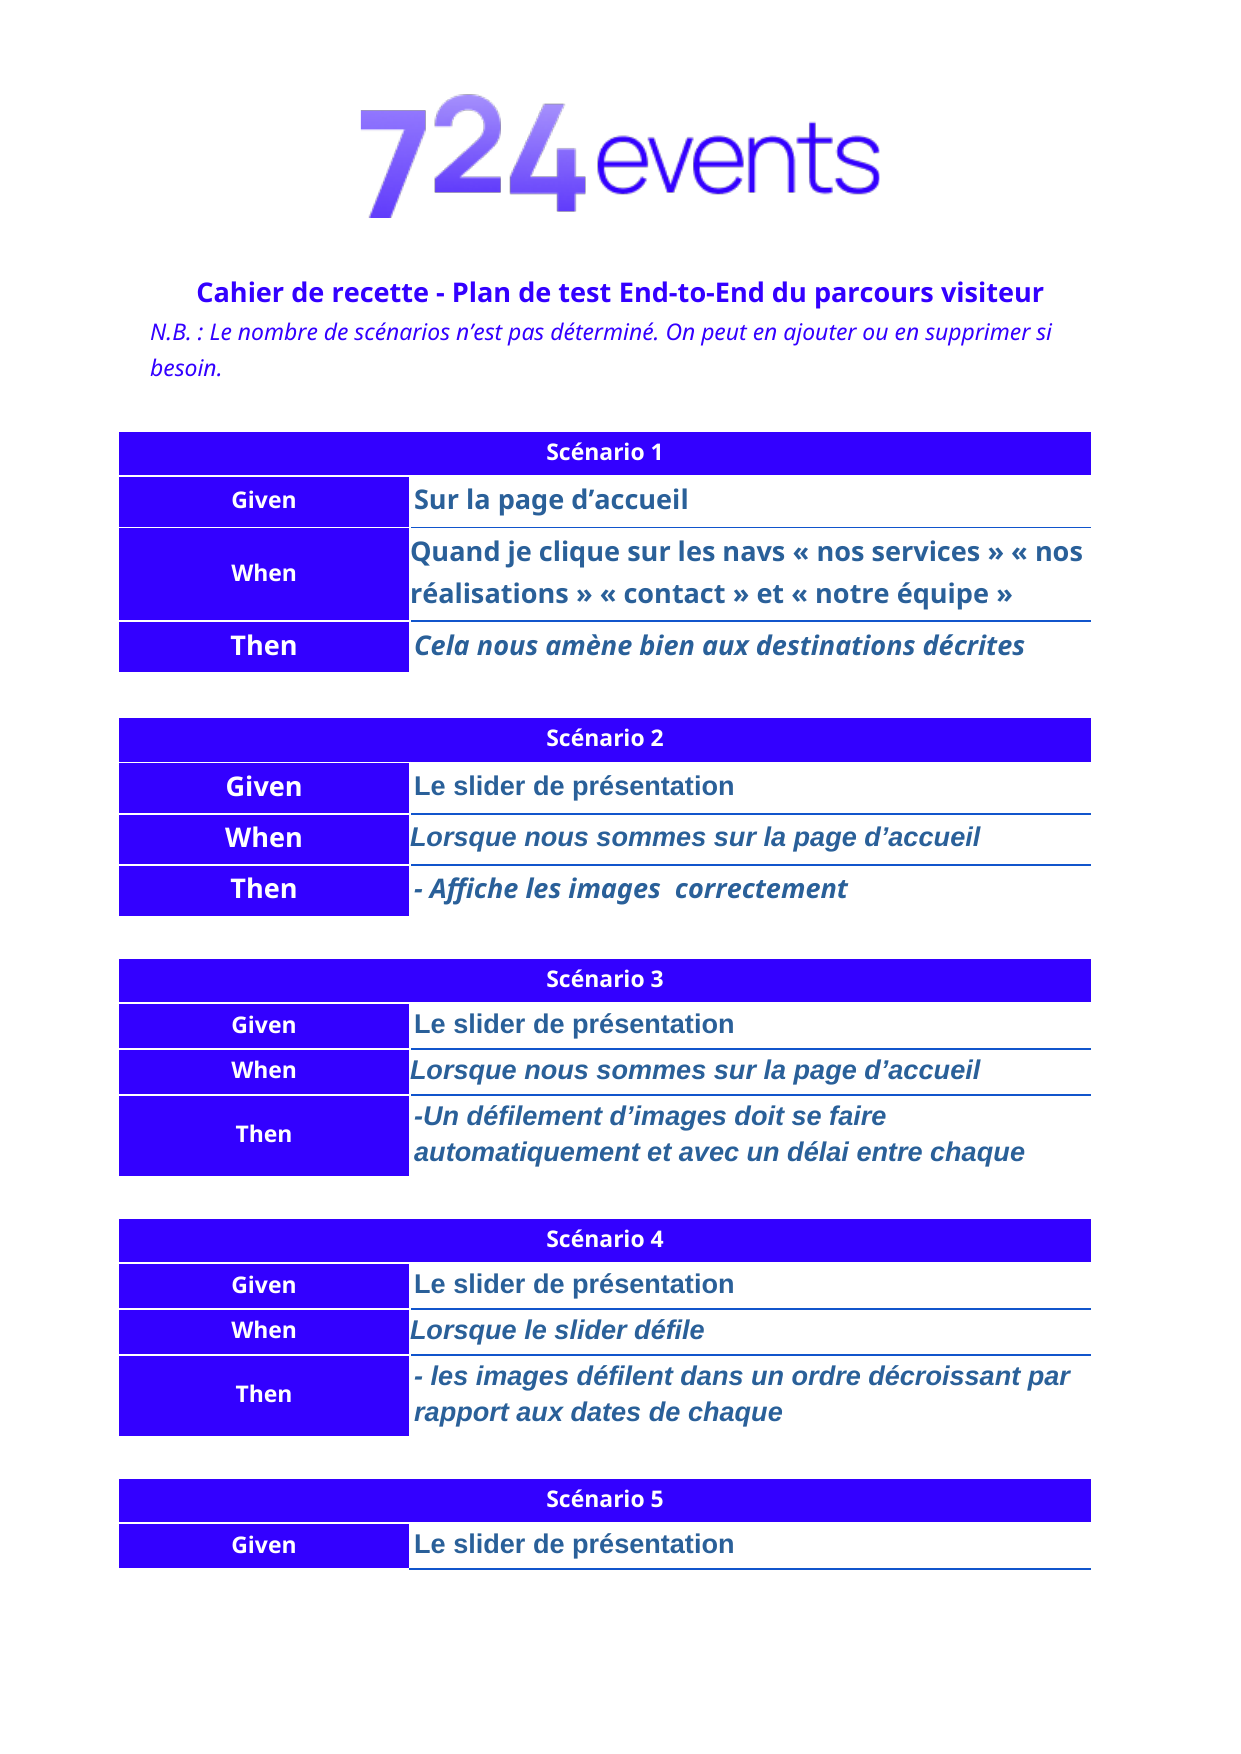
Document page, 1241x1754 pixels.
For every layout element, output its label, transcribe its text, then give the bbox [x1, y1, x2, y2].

table_cell Then [119, 622, 409, 672]
table_header [119, 390, 409, 430]
table_cell [119, 1177, 409, 1217]
table_cell [119, 917, 409, 957]
table_cell Le slider de présentation [411, 1004, 1091, 1048]
table_cell [119, 1437, 409, 1477]
text N.B. : Le nombre de scénarios n’est pas déterminé. On peut en ajouter ou en supprimer si besoin. [150, 316, 1090, 383]
table_cell [411, 1177, 1091, 1217]
table_cell Then [119, 1096, 409, 1176]
table_cell Then [119, 1356, 409, 1436]
table_cell Le slider de présentation [411, 1524, 1091, 1568]
table_cell Cela nous amène bien aux destinations décrites [411, 622, 1091, 672]
table_cell Scénario 2 [119, 718, 1091, 762]
table_cell [119, 673, 409, 717]
table_cell - Affiche les images correctement [411, 866, 1091, 916]
table_cell Quand je clique sur les navs « nos services » « nos réalisations » « contact » et « notre équipe » [411, 528, 1091, 620]
table_cell When [119, 815, 409, 864]
table_cell Lorsque le slider défile [411, 1310, 1091, 1354]
table_cell Given [119, 763, 409, 813]
table_cell Scénario 3 [119, 959, 1091, 1002]
table_cell Given [119, 1004, 409, 1048]
table_cell - les images défilent dans un ordre décroissant par rapport aux dates de chaque [411, 1356, 1091, 1436]
table_cell When [119, 1050, 409, 1094]
table_cell Given [119, 1264, 409, 1308]
table_cell When [119, 1310, 409, 1354]
table_cell Lorsque nous sommes sur la page d’accueil [411, 815, 1091, 864]
table_cell Scénario 5 [119, 1479, 1091, 1522]
table_cell -Un défilement d’images doit se faire automatiquement et avec un délai entre chaque [411, 1096, 1091, 1176]
table_cell Given [119, 477, 409, 526]
table_cell Le slider de présentation [411, 1264, 1091, 1308]
text Cahier de recette - Plan de test End-to-End du parcours visiteur [150, 274, 1090, 311]
table_cell Given [119, 1524, 409, 1568]
table_cell [411, 917, 1091, 957]
table_cell Le slider de présentation [411, 763, 1091, 813]
table_cell [411, 673, 1091, 717]
picture [360, 75, 880, 218]
table_cell Then [119, 866, 409, 916]
table_cell Scénario 4 [119, 1219, 1091, 1262]
table_header [411, 390, 1091, 430]
table_cell Scénario 1 [119, 432, 1091, 475]
table_cell Lorsque nous sommes sur la page d’accueil [411, 1050, 1091, 1094]
table_cell [411, 1437, 1091, 1477]
table_cell Sur la page d’accueil [411, 477, 1091, 526]
table_cell When [119, 528, 409, 620]
